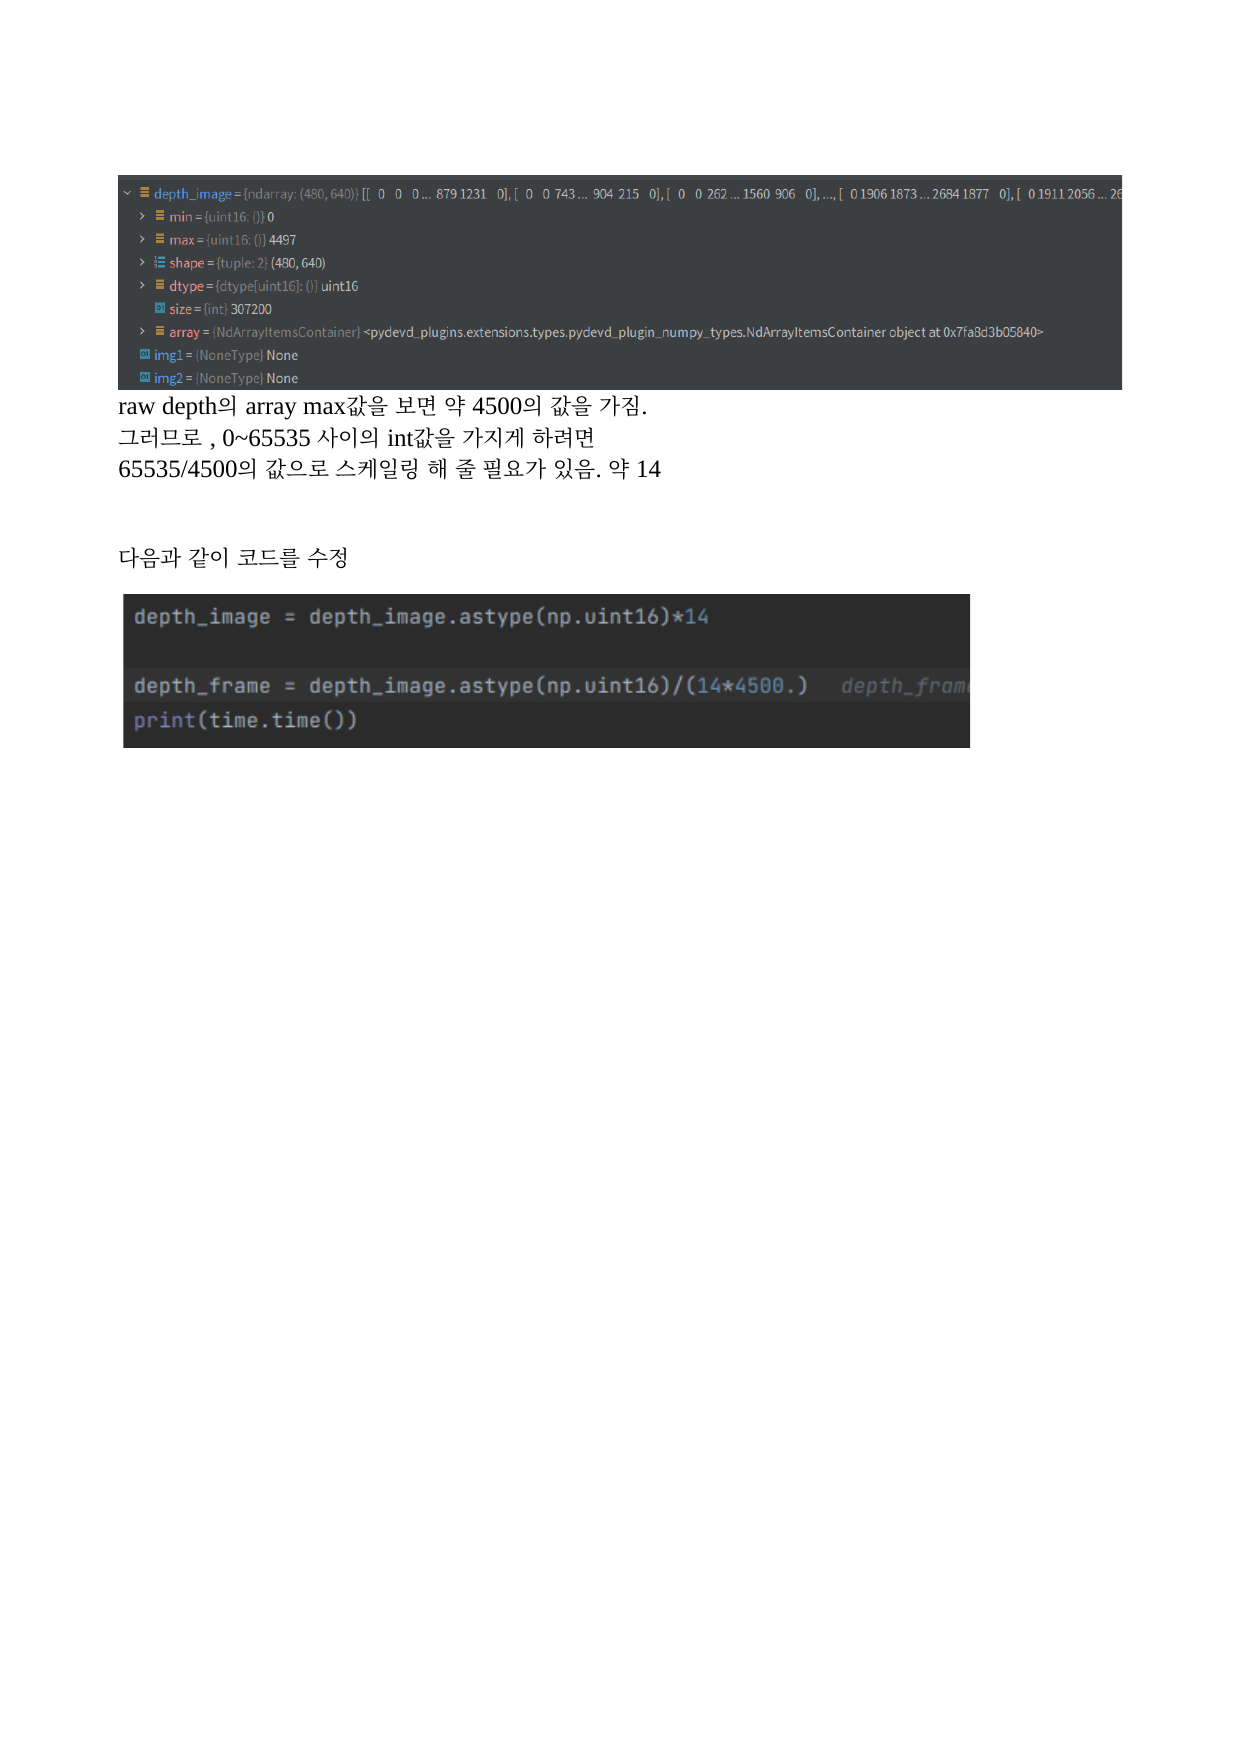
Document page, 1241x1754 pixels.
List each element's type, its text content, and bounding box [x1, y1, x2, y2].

text 그러므로 , 0~65535 사이의 int값을 가지게 하려면 [118, 421, 1122, 452]
text raw depth의 array max값을 보면 약 4500의 값을 가짐. [118, 390, 1122, 421]
text 다음과 같이 코드를 수정 [118, 541, 1122, 573]
text 65535/4500의 값으로 스케일링 해 줄 필요가 있음. 약 14 [118, 452, 1122, 484]
picture [118, 175, 1123, 390]
picture [123, 594, 970, 748]
